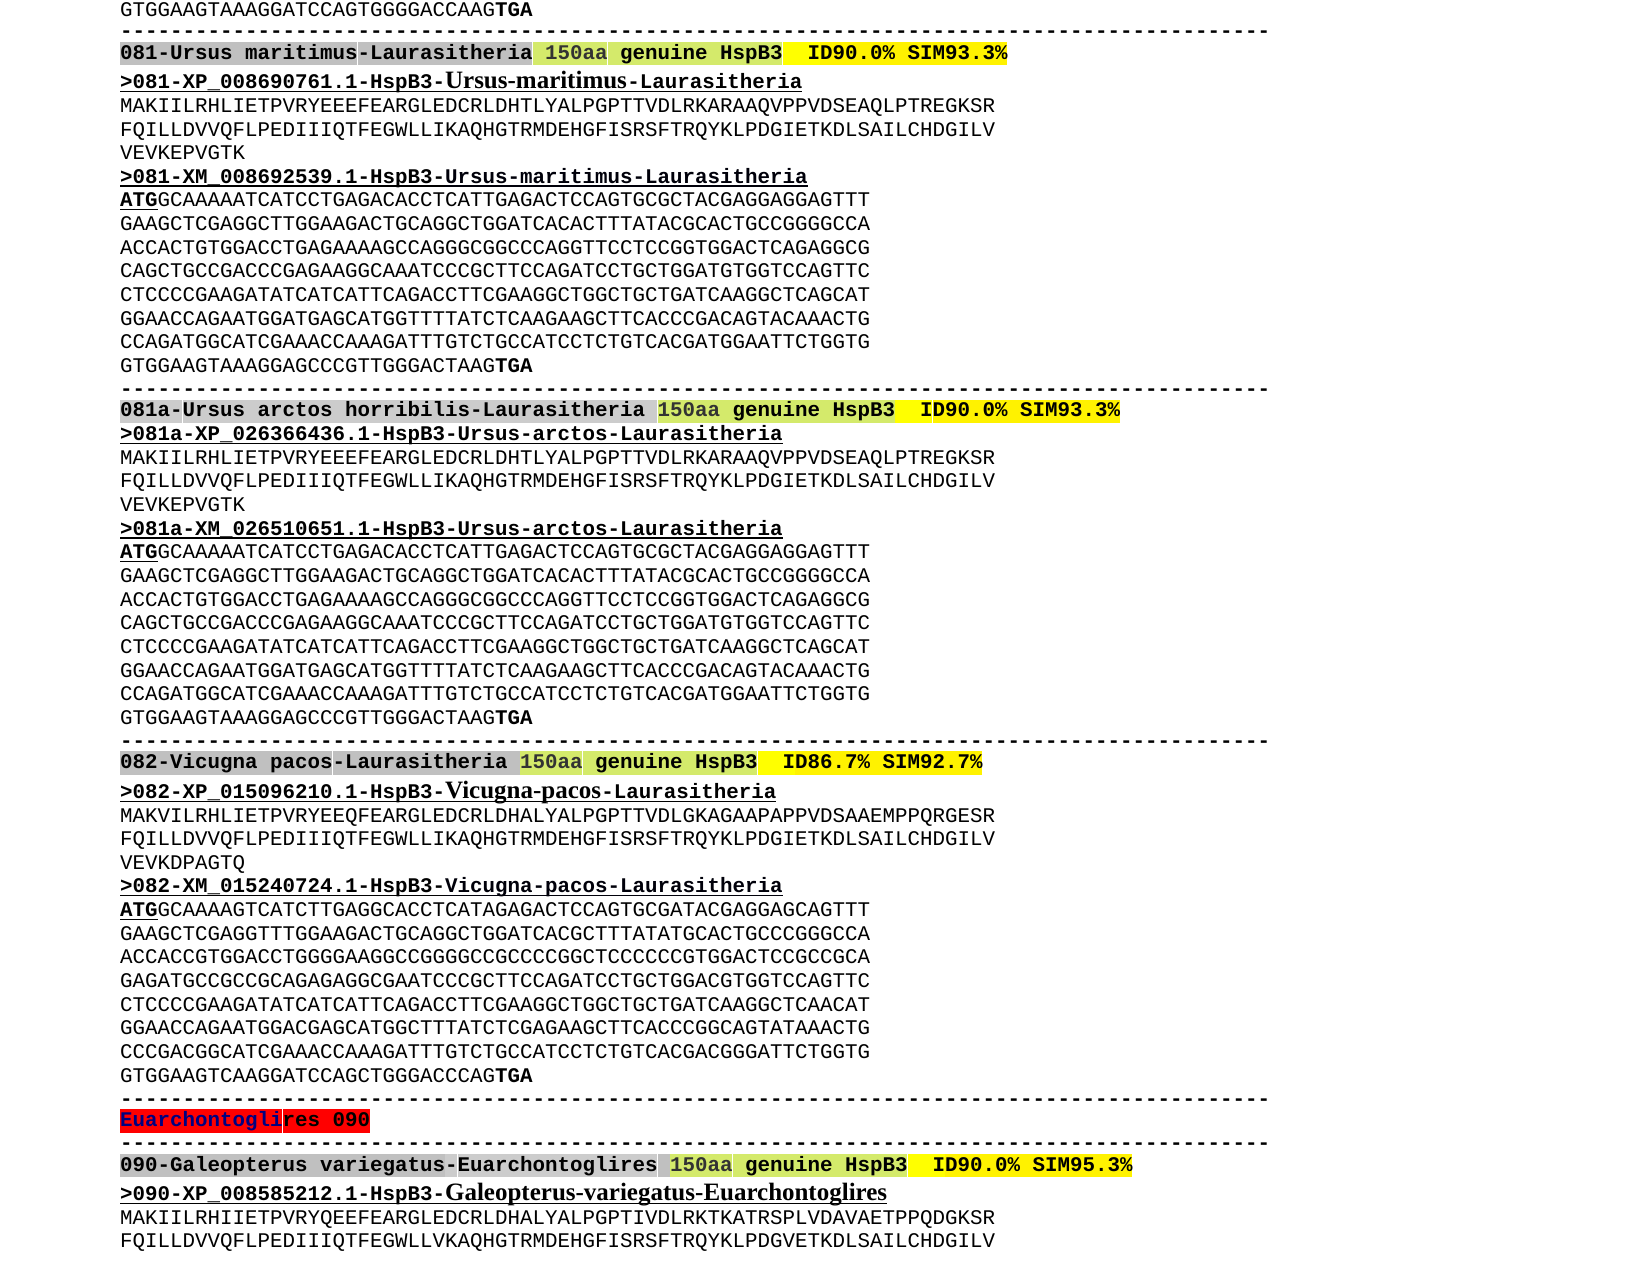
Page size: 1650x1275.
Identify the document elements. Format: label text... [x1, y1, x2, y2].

text ACCACCGTGGACCTGGGGAAGGCCGGGGCCGCCCCGGCTCCCCCCGTGGACTCCGCCGCA [120, 946, 1535, 970]
text ACCACTGTGGACCTGAGAAAAGCCAGGGCGGCCCAGGTTCCTCCGGTGGACTCAGAGGCG [120, 589, 1535, 612]
text ACCACTGTGGACCTGAGAAAAGCCAGGGCGGCCCAGGTTCCTCCGGTGGACTCAGAGGCG [120, 237, 1535, 260]
text GAAGCTCGAGGCTTGGAAGACTGCAGGCTGGATCACACTTTATACGCACTGCCGGGGCCA [120, 213, 1535, 237]
text VEVKEPVGTK [120, 494, 1535, 518]
text FQILLDVVQFLPEDIIIQTFEGWLLIKAQHGTRMDEHGFISRSFTRQYKLPDGIETKDLSAILCHDGILV [120, 118, 1535, 142]
text MAKIILRHIIETPVRYQEEFEARGLEDCRLDHALYALPGPTIVDLRKTKATRSPLVDAVAETPPQDGKSR [120, 1207, 1535, 1231]
text >090-XP_008585212.1-HspB3-Galeopterus-variegatus-Euarchontoglires [120, 1177, 1535, 1207]
text FQILLDVVQFLPEDIIIQTFEGWLLVKAQHGTRMDEHGFISRSFTRQYKLPDGVETKDLSAILCHDGILV [120, 1231, 1535, 1254]
text 082-Vicugna pacos-Laurasitheria 150aa genuine HspB3 ID86.7% SIM92.7% [120, 751, 1470, 775]
text >081-XP_008690761.1-HspB3-Ursus-maritimus-Laurasitheria [120, 65, 1535, 95]
text 081a-Ursus arctos horribilis-Laurasitheria 150aa genuine HspB3 ID90.0% SIM93.3% [120, 399, 1470, 423]
text GTGGAAGTAAAGGAGCCCGTTGGGACTAAGTGA [120, 355, 1470, 379]
text GTGGAAGTAAAGGATCCAGTGGGGACCAAGTGA [120, 0, 1470, 21]
text -------------------------------------------------------------------------------------------- [120, 1088, 1337, 1109]
text >082-XM_015240724.1-HspB3-Vicugna-pacos-Laurasitheria [120, 876, 1535, 899]
text FQILLDVVQFLPEDIIIQTFEGWLLIKAQHGTRMDEHGFISRSFTRQYKLPDGIETKDLSAILCHDGILV [120, 828, 1535, 852]
text GAAGCTCGAGGCTTGGAAGACTGCAGGCTGGATCACACTTTATACGCACTGCCGGGGCCA [120, 565, 1535, 589]
text ATGGCAAAAATCATCCTGAGACACCTCATTGAGACTCCAGTGCGCTACGAGGAGGAGTTT [120, 541, 1535, 565]
text CCAGATGGCATCGAAACCAAAGATTTGTCTGCCATCCTCTGTCACGATGGAATTCTGGTG [120, 683, 1535, 707]
text MAKIILRHLIETPVRYEEEFEARGLEDCRLDHTLYALPGPTTVDLRKARAAQVPPVDSEAQLPTREGKSR [120, 95, 1535, 118]
text FQILLDVVQFLPEDIIIQTFEGWLLIKAQHGTRMDEHGFISRSFTRQYKLPDGIETKDLSAILCHDGILV [120, 470, 1535, 494]
text CCCGACGGCATCGAAACCAAAGATTTGTCTGCCATCCTCTGTCACGACGGGATTCTGGTG [120, 1041, 1535, 1065]
text GGAACCAGAATGGACGAGCATGGCTTTATCTCGAGAAGCTTCACCCGGCAGTATAAACTG [120, 1017, 1535, 1041]
text -------------------------------------------------------------------------------------------- [120, 1133, 1337, 1154]
text VEVKEPVGTK [120, 142, 1535, 166]
text CTCCCCGAAGATATCATCATTCAGACCTTCGAAGGCTGGCTGCTGATCAAGGCTCAACAT [120, 994, 1535, 1017]
text -------------------------------------------------------------------------------------------- [120, 379, 1337, 399]
text 090-Galeopterus variegatus-Euarchontoglires 150aa genuine HspB3 ID90.0% SIM95.3% [120, 1154, 1535, 1177]
text MAKIILRHLIETPVRYEEEFEARGLEDCRLDHTLYALPGPTTVDLRKARAAQVPPVDSEAQLPTREGKSR [120, 447, 1535, 470]
text >081a-XP_026366436.1-HspB3-Ursus-arctos-Laurasitheria [120, 423, 1535, 447]
text VEVKDPAGTQ [120, 852, 1535, 876]
text GGAACCAGAATGGATGAGCATGGTTTTATCTCAAGAAGCTTCACCCGACAGTACAAACTG [120, 659, 1535, 683]
text >081-XM_008692539.1-HspB3-Ursus-maritimus-Laurasitheria [120, 166, 1535, 189]
text ATGGCAAAAGTCATCTTGAGGCACCTCATAGAGACTCCAGTGCGATACGAGGAGCAGTTT [120, 899, 1535, 923]
text -------------------------------------------------------------------------------------------- [120, 731, 1337, 751]
text CTCCCCGAAGATATCATCATTCAGACCTTCGAAGGCTGGCTGCTGATCAAGGCTCAGCAT [120, 284, 1535, 308]
text GTGGAAGTAAAGGAGCCCGTTGGGACTAAGTGA [120, 707, 1470, 731]
text CAGCTGCCGACCCGAGAAGGCAAATCCCGCTTCCAGATCCTGCTGGATGTGGTCCAGTTC [120, 612, 1535, 636]
text GAGATGCCGCCGCAGAGAGGCGAATCCCGCTTCCAGATCCTGCTGGACGTGGTCCAGTTC [120, 970, 1535, 994]
text GAAGCTCGAGGTTTGGAAGACTGCAGGCTGGATCACGCTTTATATGCACTGCCCGGGCCA [120, 923, 1535, 946]
text -------------------------------------------------------------------------------------------- [120, 21, 1337, 42]
text GGAACCAGAATGGATGAGCATGGTTTTATCTCAAGAAGCTTCACCCGACAGTACAAACTG [120, 308, 1535, 331]
text Euarchontoglires 090 [120, 1109, 1535, 1133]
text MAKVILRHLIETPVRYEEQFEARGLEDCRLDHALYALPGPTTVDLGKAGAAPAPPVDSAAEMPPQRGESR [120, 804, 1535, 828]
text CCAGATGGCATCGAAACCAAAGATTTGTCTGCCATCCTCTGTCACGATGGAATTCTGGTG [120, 331, 1535, 355]
text CTCCCCGAAGATATCATCATTCAGACCTTCGAAGGCTGGCTGCTGATCAAGGCTCAGCAT [120, 636, 1535, 659]
text CAGCTGCCGACCCGAGAAGGCAAATCCCGCTTCCAGATCCTGCTGGATGTGGTCCAGTTC [120, 260, 1535, 284]
text ATGGCAAAAATCATCCTGAGACACCTCATTGAGACTCCAGTGCGCTACGAGGAGGAGTTT [120, 189, 1535, 213]
text GTGGAAGTCAAGGATCCAGCTGGGACCCAGTGA [120, 1065, 1470, 1088]
text >082-XP_015096210.1-HspB3-Vicugna-pacos-Laurasitheria [120, 775, 1535, 804]
text >081a-XM_026510651.1-HspB3-Ursus-arctos-Laurasitheria [120, 518, 1535, 541]
text 081-Ursus maritimus-Laurasitheria 150aa genuine HspB3 ID90.0% SIM93.3% [120, 42, 1470, 65]
